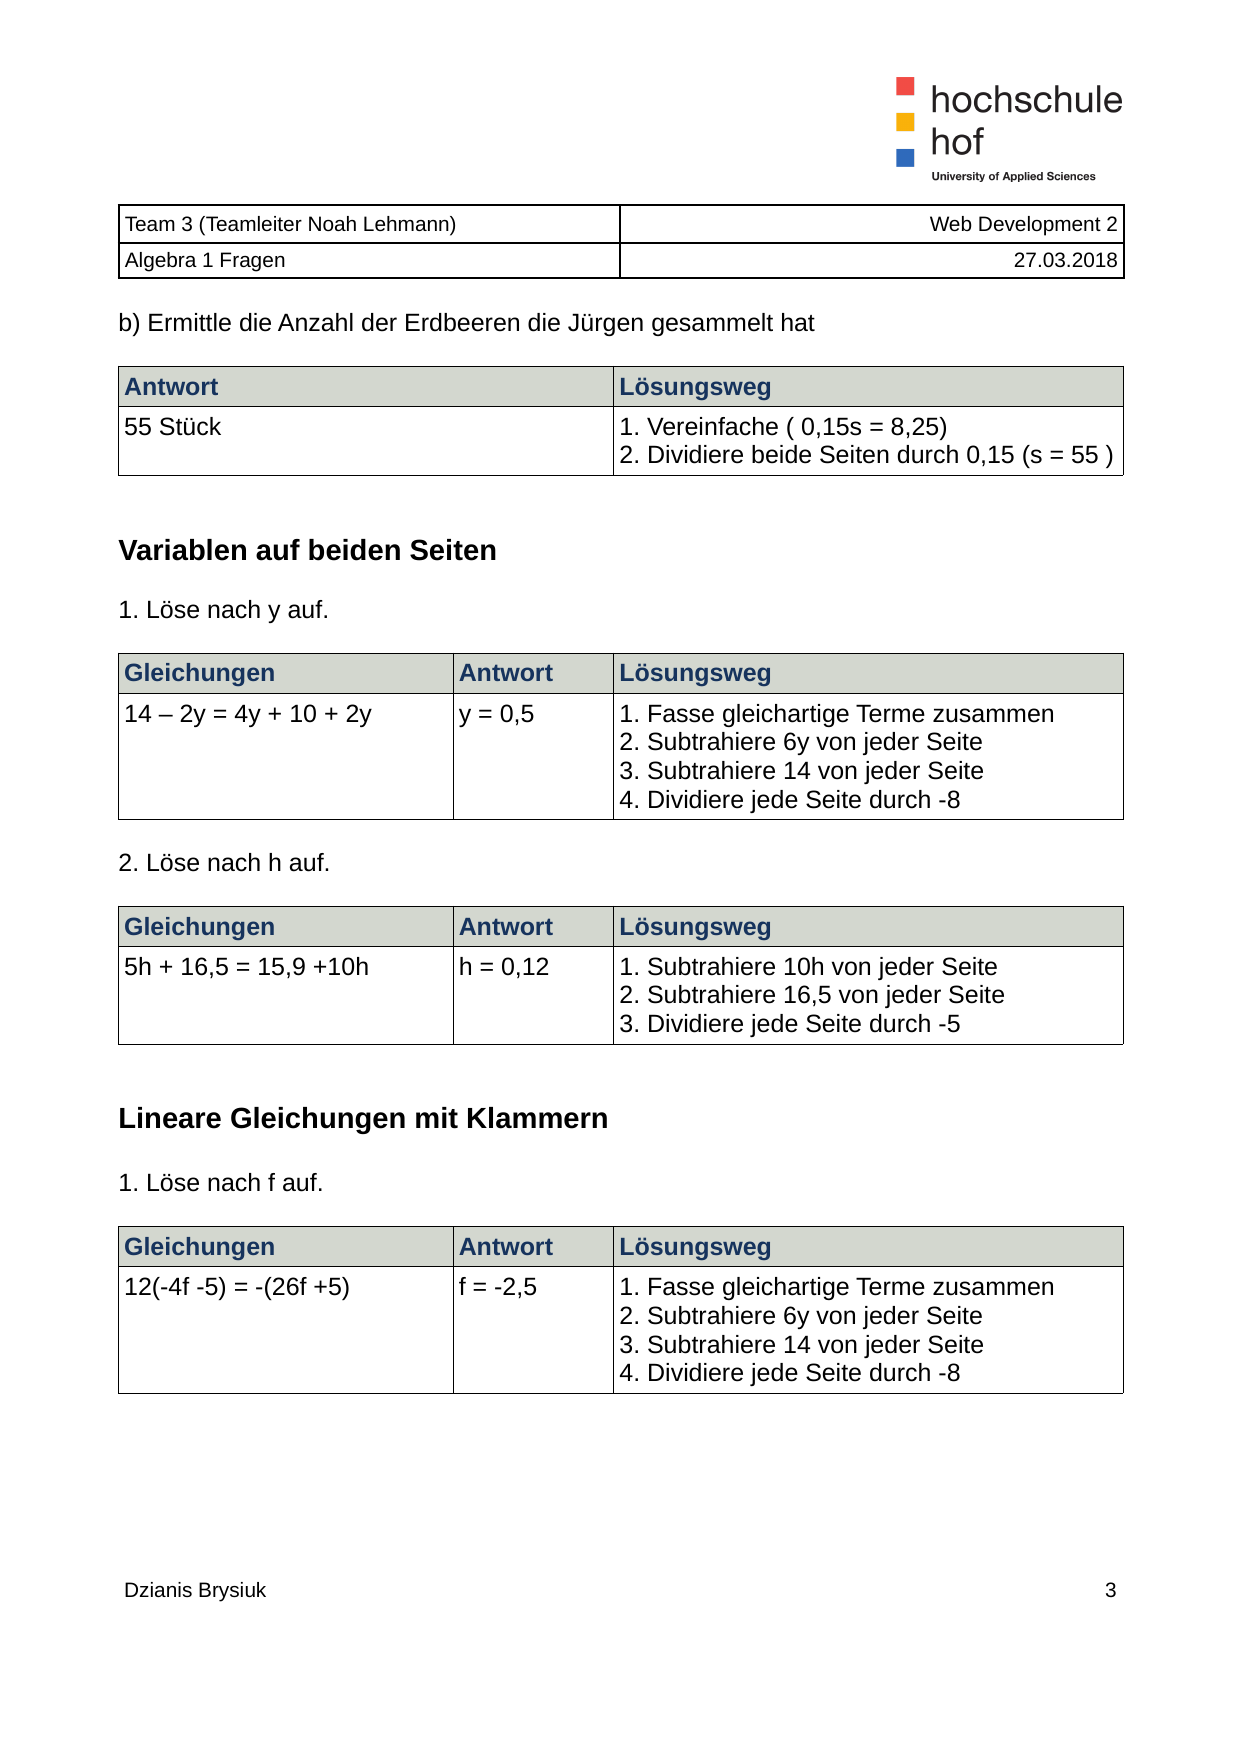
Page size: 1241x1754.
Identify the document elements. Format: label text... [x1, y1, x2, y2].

table_header Lösungsweg [614, 1227, 1123, 1266]
text Lineare Gleichungen mit Klammern [118, 1101, 1122, 1135]
text 1. Löse nach f auf. [118, 1168, 1122, 1197]
picture [896, 77, 1122, 182]
table_cell y = 0,5 [454, 694, 613, 819]
table_header Lösungsweg [614, 907, 1123, 946]
table_header Antwort [454, 1227, 613, 1266]
text Variablen auf beiden Seiten [118, 533, 1122, 566]
table_cell 1. Fasse gleichartige Terme zusammen 2. Subtrahiere 6y von jeder Seite 3. Subtrahiere 14 von jeder Seite 4. Dividiere jede Seite durch -8 [614, 694, 1123, 819]
table_cell 1. Subtrahiere 10h von jeder Seite 2. Subtrahiere 16,5 von jeder Seite 3. Dividiere jede Seite durch -5 [614, 947, 1123, 1044]
table_header Gleichungen [119, 1227, 453, 1266]
text 1. Löse nach y auf. [118, 595, 1122, 624]
table_cell 5h + 16,5 = 15,9 +10h [119, 947, 453, 1044]
table_header Gleichungen [119, 907, 453, 946]
table_cell 1. Fasse gleichartige Terme zusammen 2. Subtrahiere 6y von jeder Seite 3. Subtrahiere 14 von jeder Seite 4. Dividiere jede Seite durch -8 [614, 1267, 1123, 1393]
table_header Antwort [454, 654, 613, 693]
table_cell 1. Vereinfache ( 0,15s = 8,25) 2. Dividiere beide Seiten durch 0,15 (s = 55 ) [614, 407, 1123, 475]
text 2. Löse nach h auf. [118, 848, 1122, 877]
table_header Gleichungen [119, 654, 453, 693]
text b) Ermittle die Anzahl der Erdbeeren die Jürgen gesammelt hat [118, 308, 1122, 337]
table_cell 14 – 2y = 4y + 10 + 2y [119, 694, 453, 819]
table_header Antwort [454, 907, 613, 946]
table_header Lösungsweg [614, 367, 1123, 406]
table_cell h = 0,12 [454, 947, 613, 1044]
table_header Lösungsweg [614, 654, 1123, 693]
table_header Antwort [119, 367, 613, 406]
table_cell f = -2,5 [454, 1267, 613, 1393]
table_cell 12(-4f -5) = -(26f +5) [119, 1267, 453, 1393]
table_cell 55 Stück [119, 407, 613, 475]
